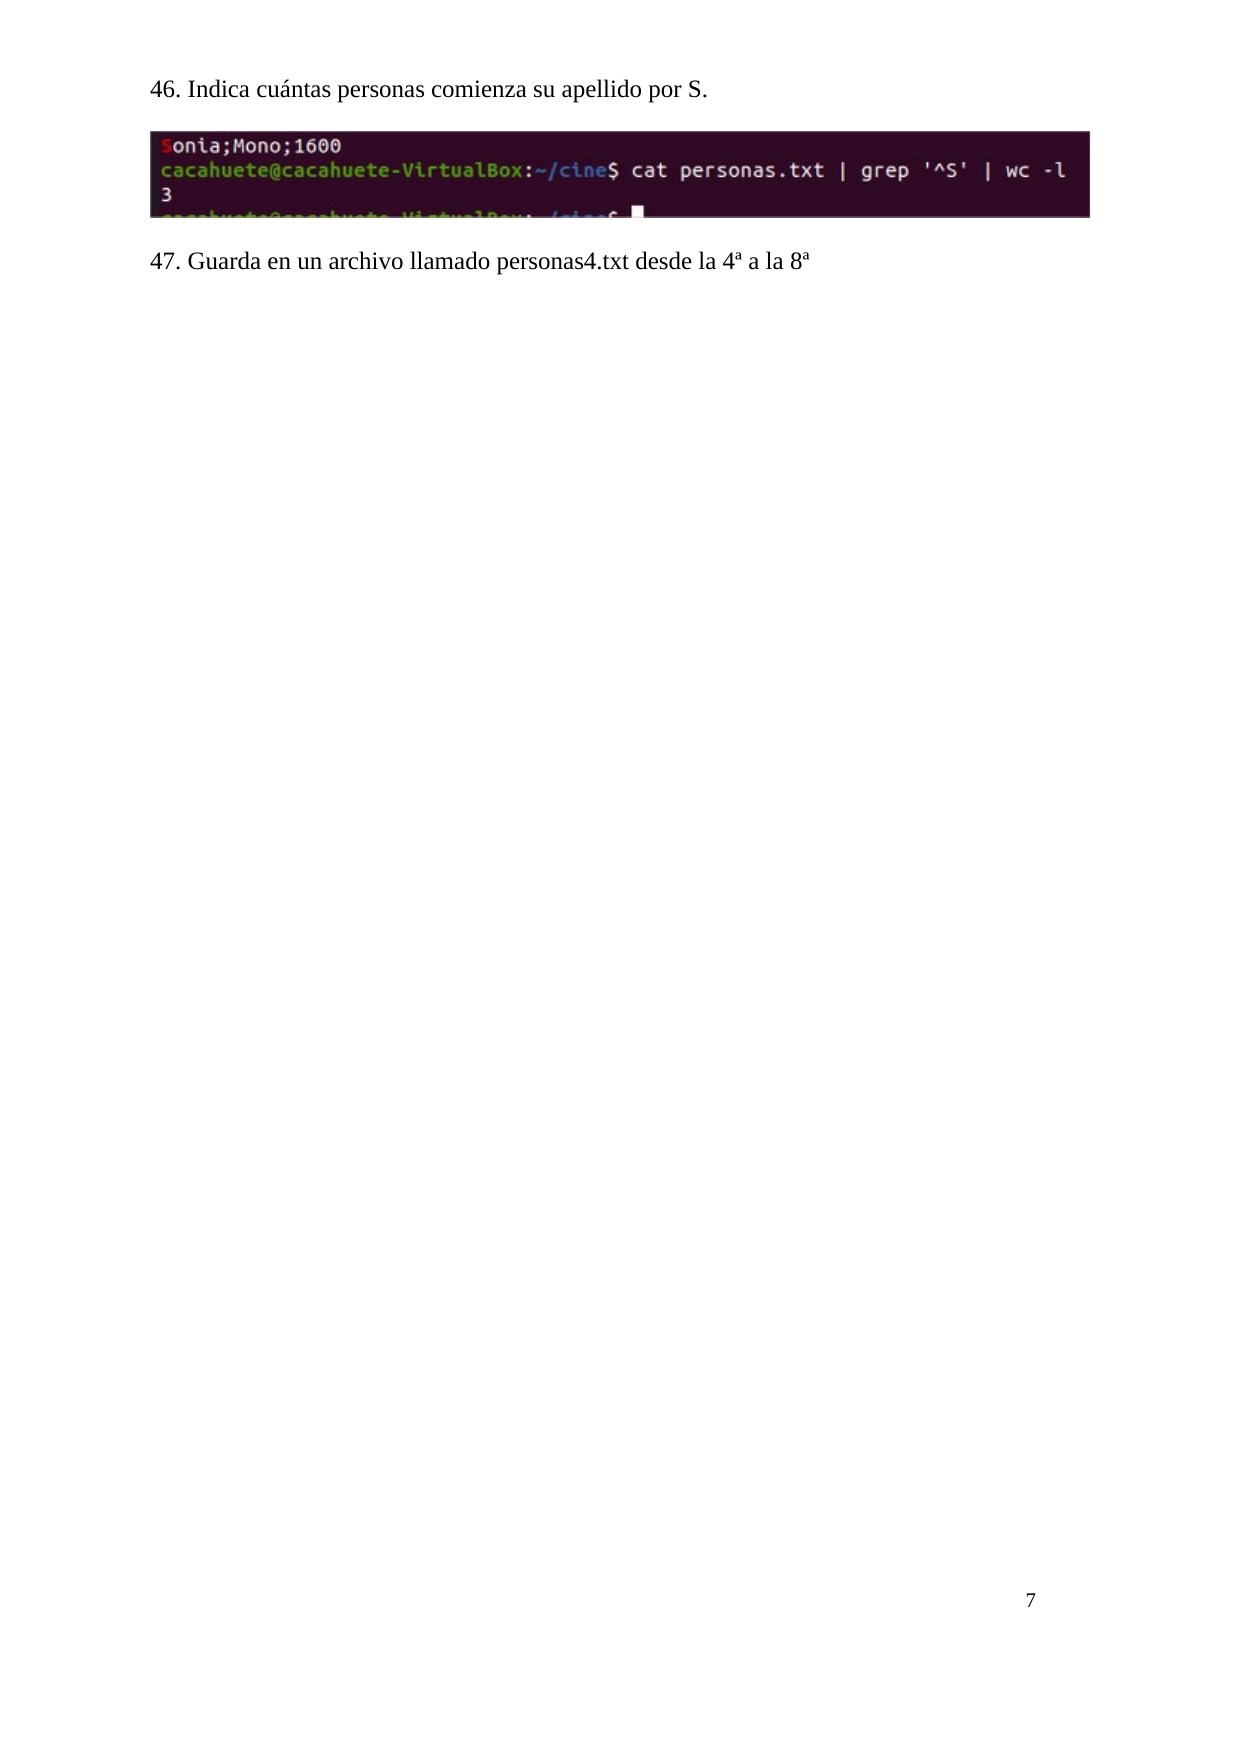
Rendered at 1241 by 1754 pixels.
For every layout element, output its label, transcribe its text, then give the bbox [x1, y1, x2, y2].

picture [150, 131, 1091, 218]
text 46. Indica cuántas personas comienza su apellido por S. [150, 74, 1090, 103]
text 47. Guarda en un archivo llamado personas4.txt desde la 4ª a la 8ª [150, 246, 1090, 275]
